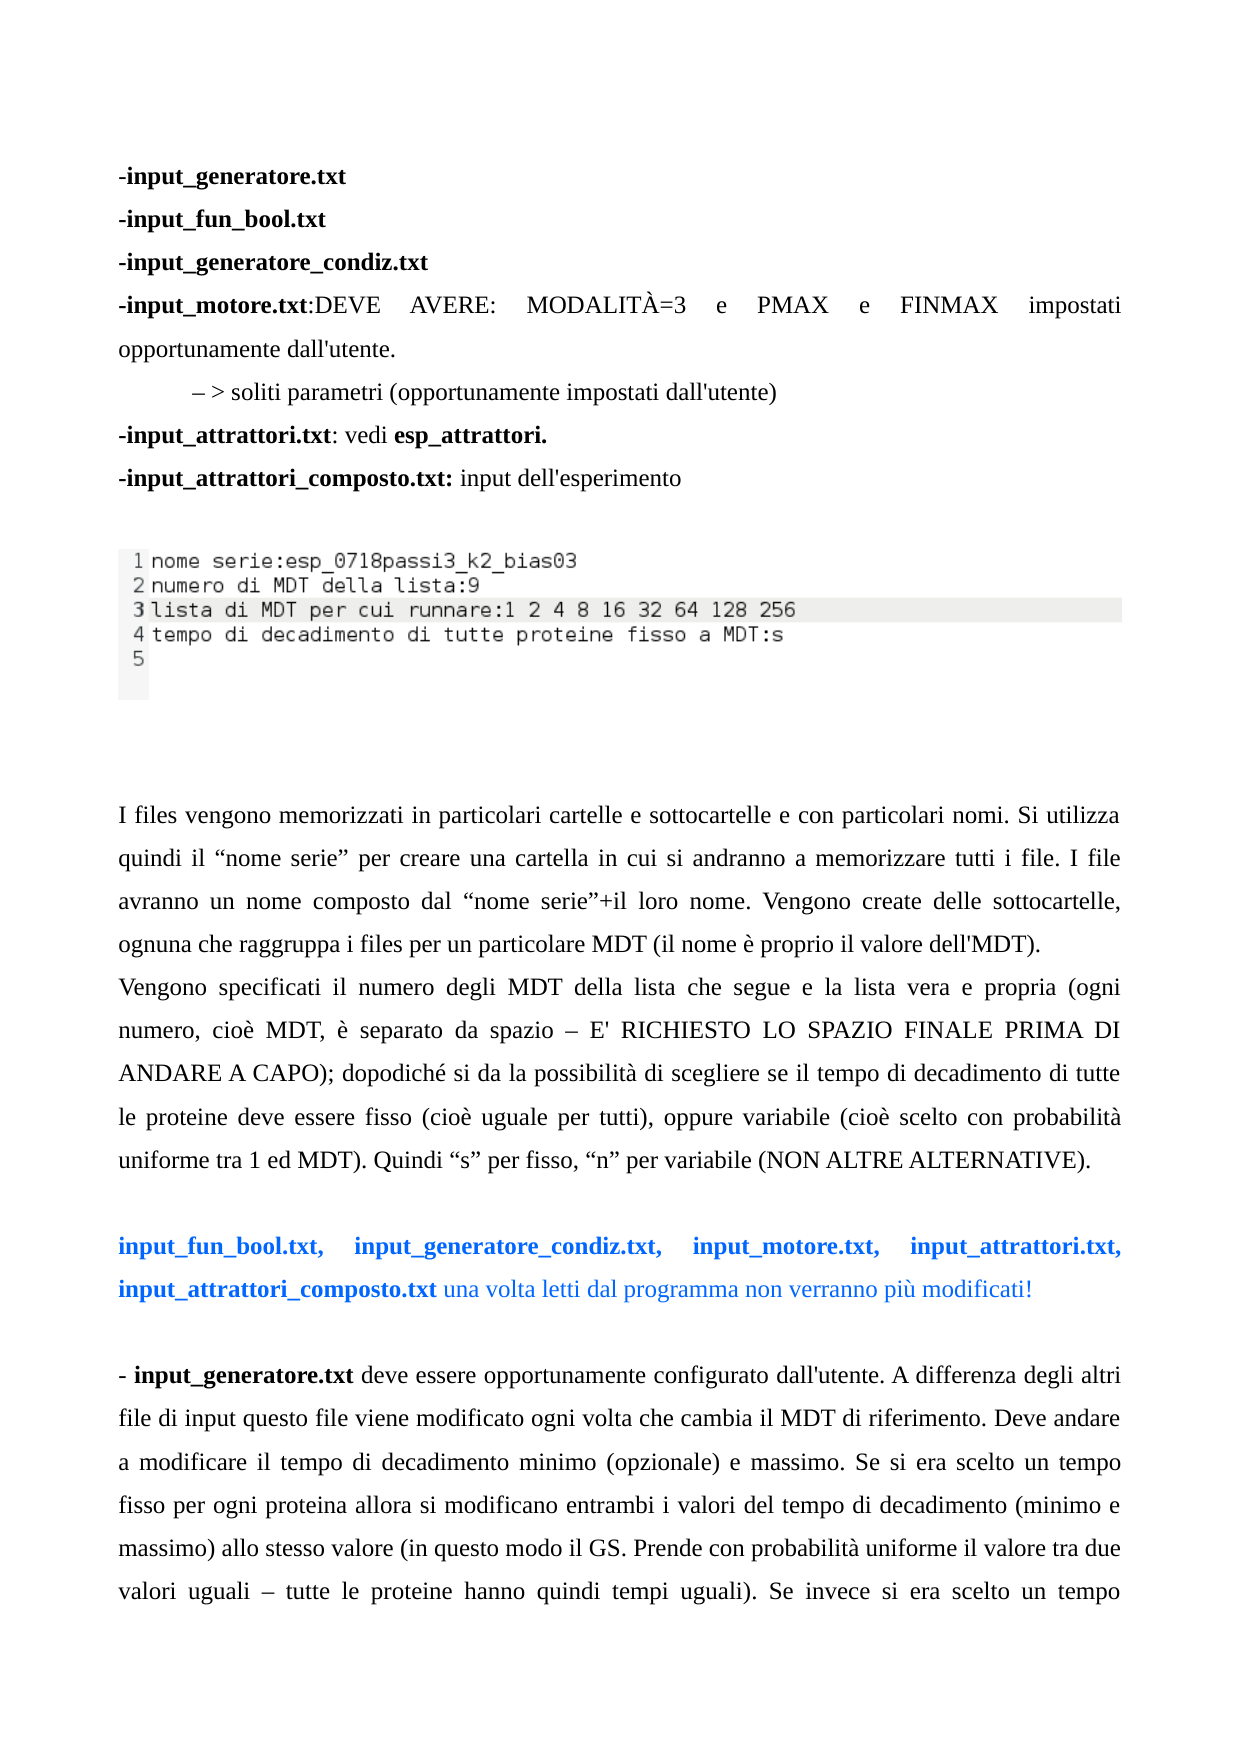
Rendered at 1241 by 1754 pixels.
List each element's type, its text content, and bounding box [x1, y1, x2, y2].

text input_fun_bool.txt, input_generatore_condiz.txt, input_motore.txt, input_attrattori.txt, input_attrattori_composto.txt una volta letti dal programma non verranno più modificati! [118, 1231, 1122, 1303]
text -input_generatore_condiz.txt [118, 247, 1122, 276]
text - input_generatore.txt deve essere opportunamente configurato dall'utente. A differenza degli altri file di input questo file viene modificato ogni volta che cambia il MDT di riferimento. Deve andare a modificare il tempo di decadimento minimo (opzionale) e massimo. Se si era scelto un tempo fisso per ogni proteina allora si modificano entrambi i valori del tempo di decadimento (minimo e massimo) allo stesso valore (in questo modo il GS. Prende con probabilità uniforme il valore tra due valori uguali – tutte le proteine hanno quindi tempi uguali). Se invece si era scelto un tempo [118, 1360, 1122, 1605]
text -input_fun_bool.txt [118, 204, 1122, 233]
text – > soliti parametri (opportunamente impostati dall'utente) [118, 377, 1122, 406]
text -input_generatore.txt [118, 161, 1122, 190]
text I files vengono memorizzati in particolari cartelle e sottocartelle e con particolari nomi. Si utilizza quindi il “nome serie” per creare una cartella in cui si andranno a memorizzare tutti i file. I file avranno un nome composto dal “nome serie”+il loro nome. Vengono create delle sottocartelle, ognuna che raggruppa i files per un particolare MDT (il nome è proprio il valore dell'MDT). [118, 800, 1122, 958]
text -input_attrattori.txt: vedi esp_attrattori. [118, 420, 1122, 449]
picture [118, 549, 1123, 700]
text -input_motore.txt:DEVE AVERE: MODALITÀ=3 e PMAX e FINMAX impostati opportunamente dall'utente. [118, 291, 1122, 362]
text Vengono specificati il numero degli MDT della lista che segue e la lista vera e propria (ogni numero, cioè MDT, è separato da spazio – E' RICHIESTO LO SPAZIO FINALE PRIMA DI ANDARE A CAPO); dopodiché si da la possibilità di scegliere se il tempo di decadimento di tutte le proteine deve essere fisso (cioè uguale per tutti), oppure variabile (cioè scelto con probabilità uniforme tra 1 ed MDT). Quindi “s” per fisso, “n” per variabile (NON ALTRE ALTERNATIVE). [118, 972, 1122, 1173]
text -input_attrattori_composto.txt: input dell'esperimento [118, 463, 1122, 492]
